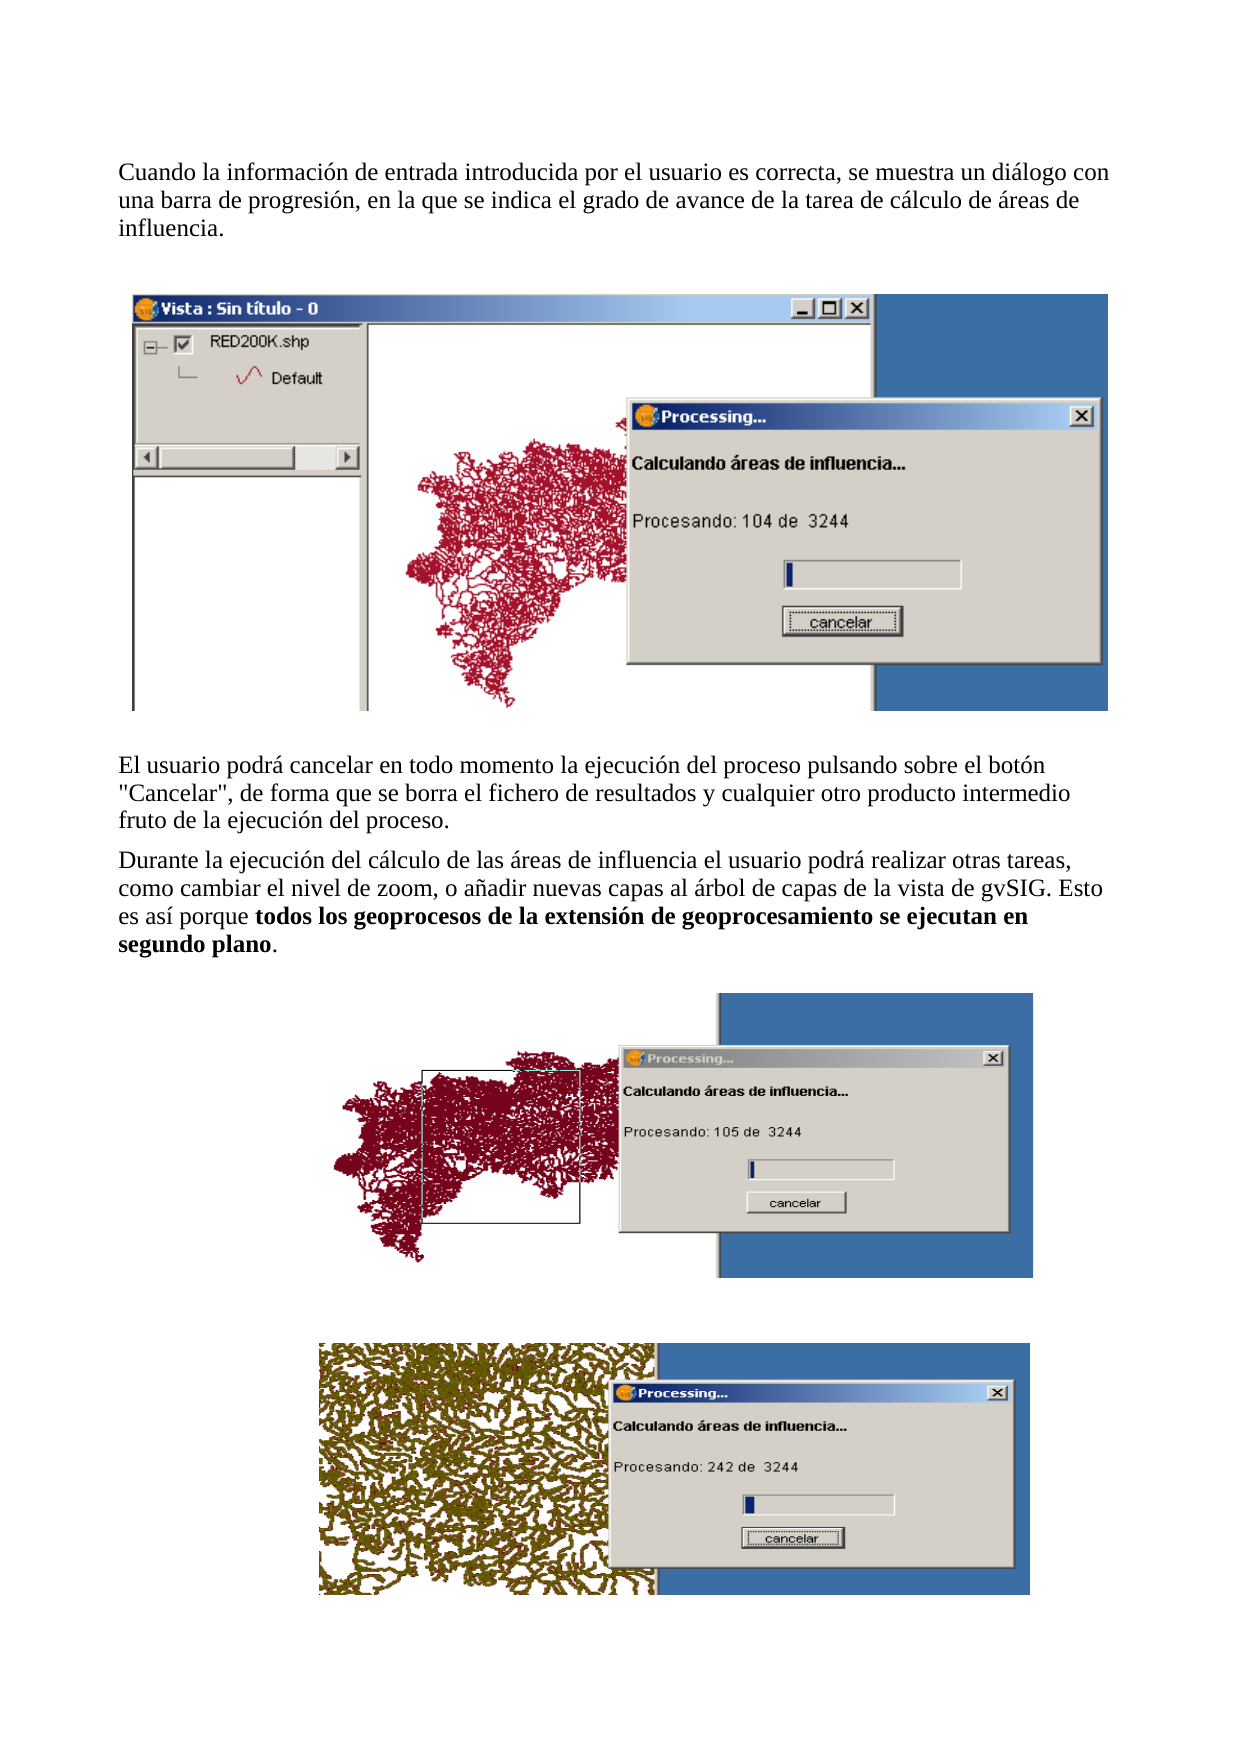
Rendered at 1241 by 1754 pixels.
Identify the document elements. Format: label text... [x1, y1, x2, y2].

text Cuando la información de entrada introducida por el usuario es correcta, se muestra un diálogo con una barra de progresión, en la que se indica el grado de avance de la tarea de cálculo de áreas de influencia. [118, 158, 1122, 241]
text El usuario podrá cancelar en todo momento la ejecución del proceso pulsando sobre el botón "Cancelar", de forma que se borra el fichero de resultados y cualquier otro producto intermedio fruto de la ejecución del proceso. [118, 751, 1122, 834]
text Durante la ejecución del cálculo de las áreas de influencia el usuario podrá realizar otras tareas, como cambiar el nivel de zoom, o añadir nuevas capas al árbol de capas de la vista de gvSIG. Esto es así porque todos los geoprocesos de la extensión de geoprocesamiento se ejecutan en segundo plano. [118, 847, 1122, 957]
